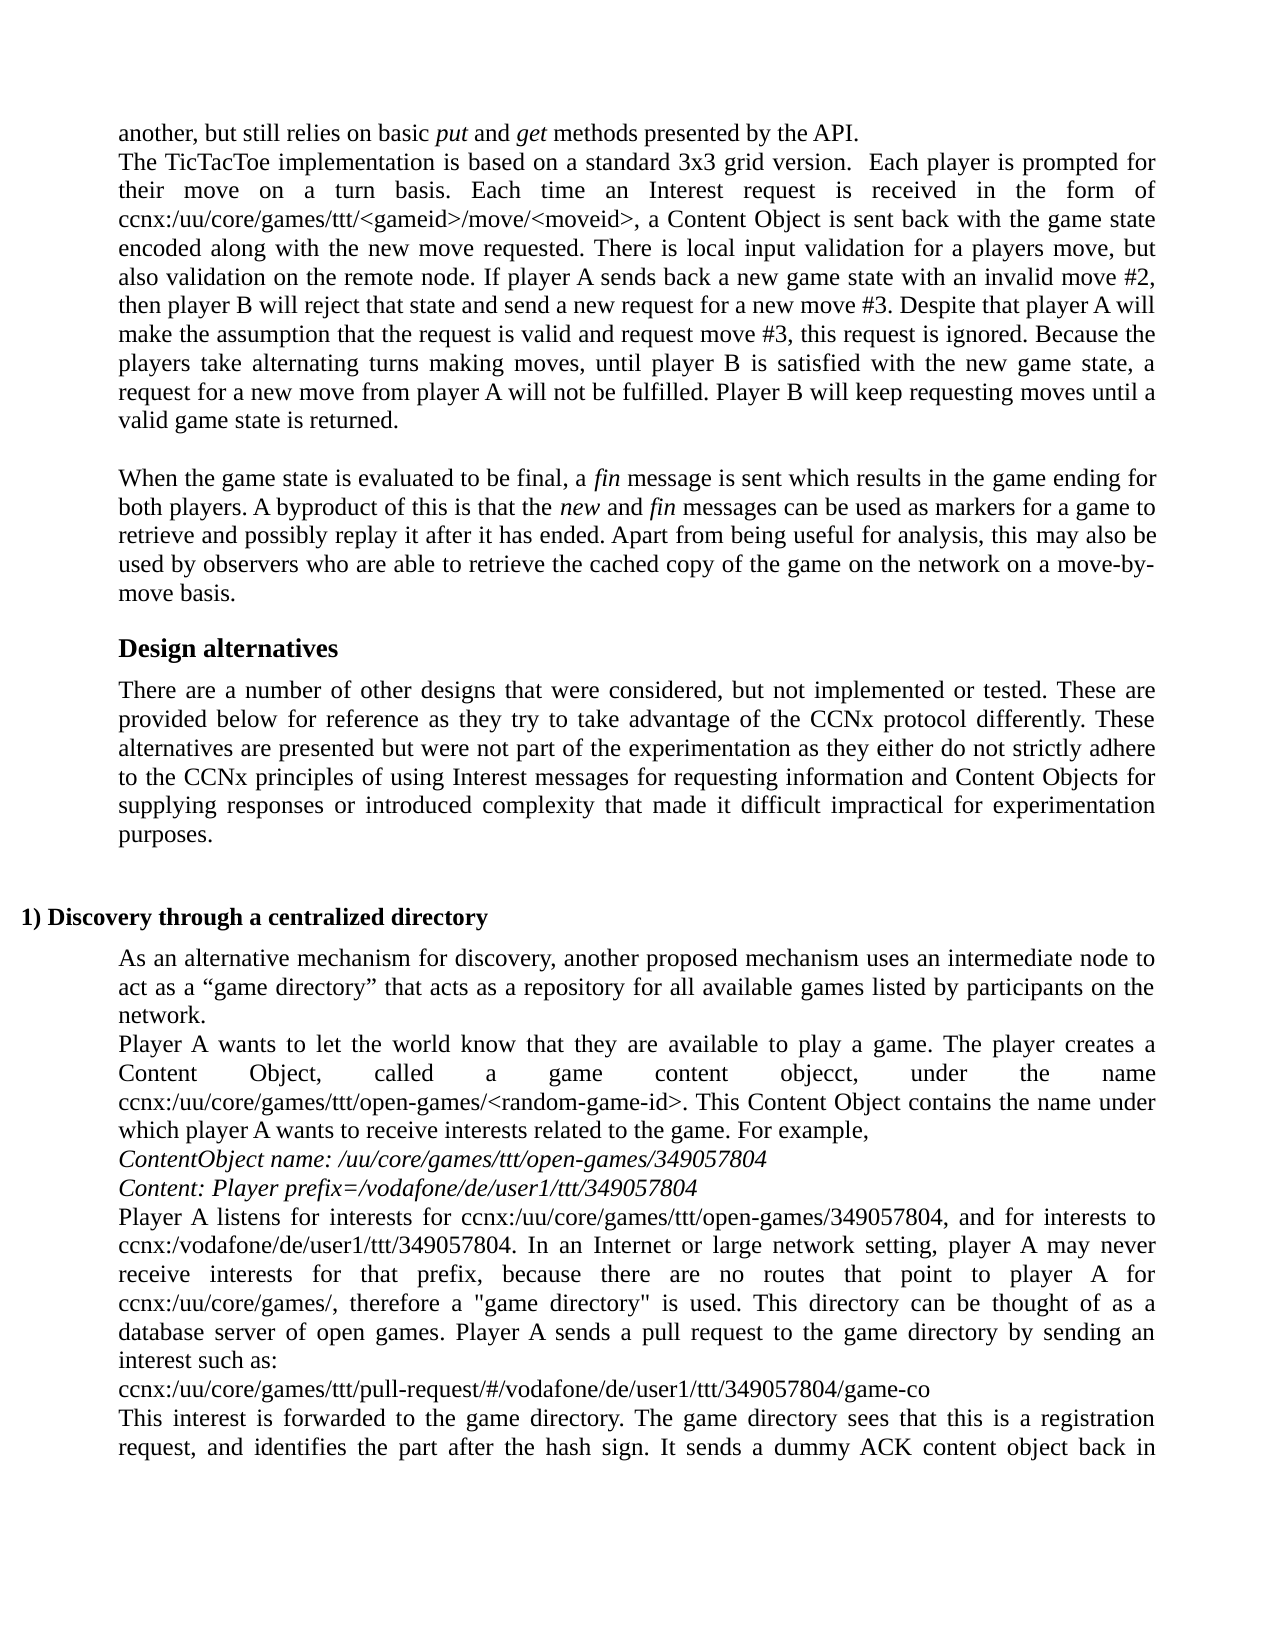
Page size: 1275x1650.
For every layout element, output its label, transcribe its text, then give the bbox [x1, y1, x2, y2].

text ContentObject name: /uu/core/games/ttt/open-games/349057804 [118, 1144, 1157, 1173]
text Content: Player prefix=/vodafone/de/user1/ttt/349057804 [118, 1173, 1157, 1202]
text There are a number of other designs that were considered, but not implemented or tested. These are provided below for reference as they try to take advantage of the CCNx protocol differently. These alternatives are presented but were not part of the experimentation as they either do not strictly adhere to the CCNx principles of using Interest messages for requesting information and Content Objects for supplying responses or introduced complexity that made it difficult impractical for experimentation purposes. [118, 676, 1157, 848]
text Player A listens for interests for ccnx:/uu/core/games/ttt/open-games/349057804, and for interests to ccnx:/vodafone/de/user1/ttt/349057804. In an Internet or large network setting, player A may never receive interests for that prefix, because there are no routes that point to player A for ccnx:/uu/core/games/, therefore a "game directory" is used. This directory can be thought of as a database server of open games. Player A sends a pull request to the game directory by sending an interest such as: [118, 1202, 1157, 1374]
text As an alternative mechanism for discovery, another proposed mechanism uses an intermediate node to act as a “game directory” that acts as a repository for all available games listed by participants on the network. [118, 943, 1157, 1029]
text This interest is forwarded to the game directory. The game directory sees that this is a registration request, and identifies the part after the hash sign. It sends a dummy ACK content object back in [118, 1403, 1157, 1460]
text The TicTacToe implementation is based on a standard 3x3 grid version. Each player is prompted for their move on a turn basis. Each time an Interest request is received in the form of ccnx:/uu/core/games/ttt/<gameid>/move/<moveid>, a Content Object is sent back with the game state encoded along with the new move requested. There is local input validation for a players move, but also validation on the remote node. If player A sends back a new game state with an invalid move #2, then player B will reject that state and send a new request for a new move #3. Despite that player A will make the assumption that the request is valid and request move #3, this request is ignored. Because the players take alternating turns making moves, until player B is satisfied with the new game state, a request for a new move from player A will not be fulfilled. Player B will keep requesting moves until a valid game state is returned. [118, 147, 1157, 434]
text another, but still relies on basic put and get methods presented by the API. [118, 118, 1157, 147]
text When the game state is evaluated to be final, a fin message is sent which results in the game ending for both players. A byproduct of this is that the new and fin messages can be used as markers for a game to retrieve and possibly replay it after it has ended. Apart from being useful for analysis, this may also be used by observers who are able to retrieve the cached copy of the game on the network on a move-by-move basis. [118, 463, 1157, 607]
text ccnx:/uu/core/games/ttt/pull-request/#/vodafone/de/user1/ttt/349057804/game-co [118, 1374, 1157, 1403]
subtitle 1) Discovery through a centralized directory [0, 902, 1157, 930]
subtitle Design alternatives [118, 632, 1157, 663]
text Player A wants to let the world know that they are available to play a game. The player creates a Content Object, called a game content objecct, under the name ccnx:/uu/core/games/ttt/open-games/<random-game-id>. This Content Object contains the name under which player A wants to receive interests related to the game. For example, [118, 1029, 1157, 1144]
